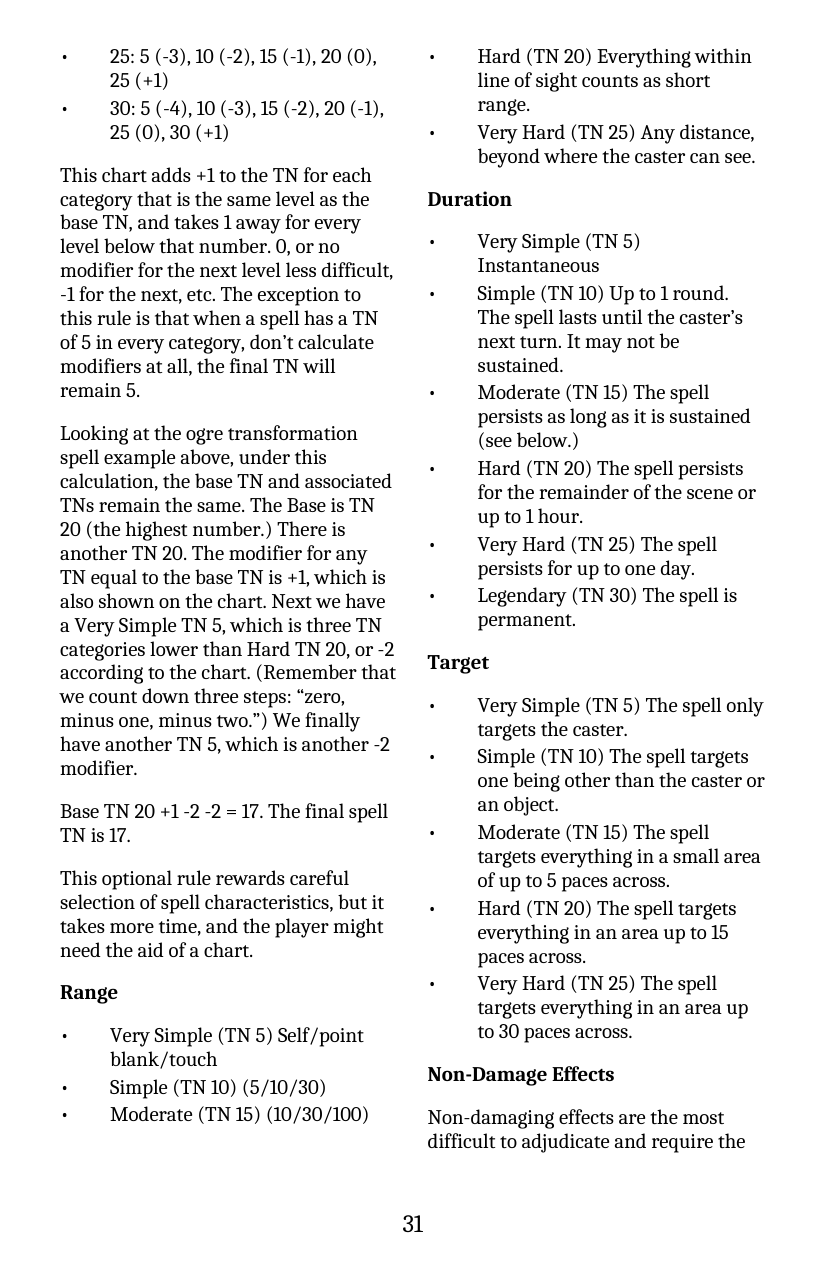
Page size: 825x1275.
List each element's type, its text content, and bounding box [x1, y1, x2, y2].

list 25: 5 (-3), 10 (-2), 15 (-1), 20 (0), 25 (+1) [60, 45, 397, 93]
list Very Simple (TN 5) The spell only targets the caster. [427, 693, 765, 741]
text This optional rule rewards careful selection of spell characteristics, but it takes more time, and the player might need the aid of a chart. [60, 866, 397, 962]
list 30: 5 (-4), 10 (-3), 15 (-2), 20 (-1), 25 (0), 30 (+1) [60, 97, 397, 144]
list Hard (TN 20) Everything within line of sight counts as short range. [427, 45, 765, 117]
list Very Hard (TN 25) Any distance, beyond where the caster can see. [427, 121, 765, 168]
list Very Hard (TN 25) The spell targets everything in an area up to 30 paces across. [427, 972, 765, 1044]
list Moderate (TN 15) (10/30/100) [60, 1103, 397, 1127]
list Very Simple (TN 5) Instantaneous [427, 230, 765, 278]
text Non-damaging effects are the most difficult to adjudicate and require the [427, 1105, 765, 1153]
text Range [60, 981, 397, 1005]
list Hard (TN 20) The spell persists for the remainder of the scene or up to 1 hour. [427, 457, 765, 529]
list Moderate (TN 15) The spell targets everything in a small area of up to 5 paces across. [427, 821, 765, 893]
list Simple (TN 10) (5/10/30) [60, 1075, 397, 1099]
text Target [427, 651, 765, 675]
list Simple (TN 10) Up to 1 round. The spell lasts until the caster’s next turn. It may not be sustained. [427, 282, 765, 377]
list Very Simple (TN 5) Self/point blank/touch [60, 1024, 397, 1072]
list Moderate (TN 15) The spell persists as long as it is sustained (see below.) [427, 381, 765, 453]
text Looking at the ogre transformation spell example above, under this calculation, the base TN and associated TNs remain the same. The Base is TN 20 (the highest number.) There is another TN 20. The modifier for any TN equal to the base TN is +1, which is also shown on the chart. Next we have a Very Simple TN 5, which is three TN categories lower than Hard TN 20, or -2 according to the chart. (Remember that we count down three steps: “zero, minus one, minus two.”) We finally have another TN 5, which is another -2 modifier. [60, 422, 397, 781]
list Simple (TN 10) The spell targets one being other than the caster or an object. [427, 745, 765, 817]
text This chart adds +1 to the TN for each category that is the same level as the base TN, and takes 1 away for every level below that number. 0, or no modifier for the next level less difficult, -1 for the next, etc. The exception to this rule is that when a spell has a TN of 5 in every category, don’t calculate modifiers at all, the final TN will remain 5. [60, 163, 397, 403]
text Non-Damage Effects [427, 1063, 765, 1087]
list Legendary (TN 30) The spell is permanent. [427, 584, 765, 632]
list Very Hard (TN 25) The spell persists for up to one day. [427, 532, 765, 580]
list Hard (TN 20) The spell targets everything in an area up to 15 paces across. [427, 896, 765, 968]
text Base TN 20 +1 -2 -2 = 17. The final spell TN is 17. [60, 800, 397, 848]
text Duration [427, 187, 765, 211]
